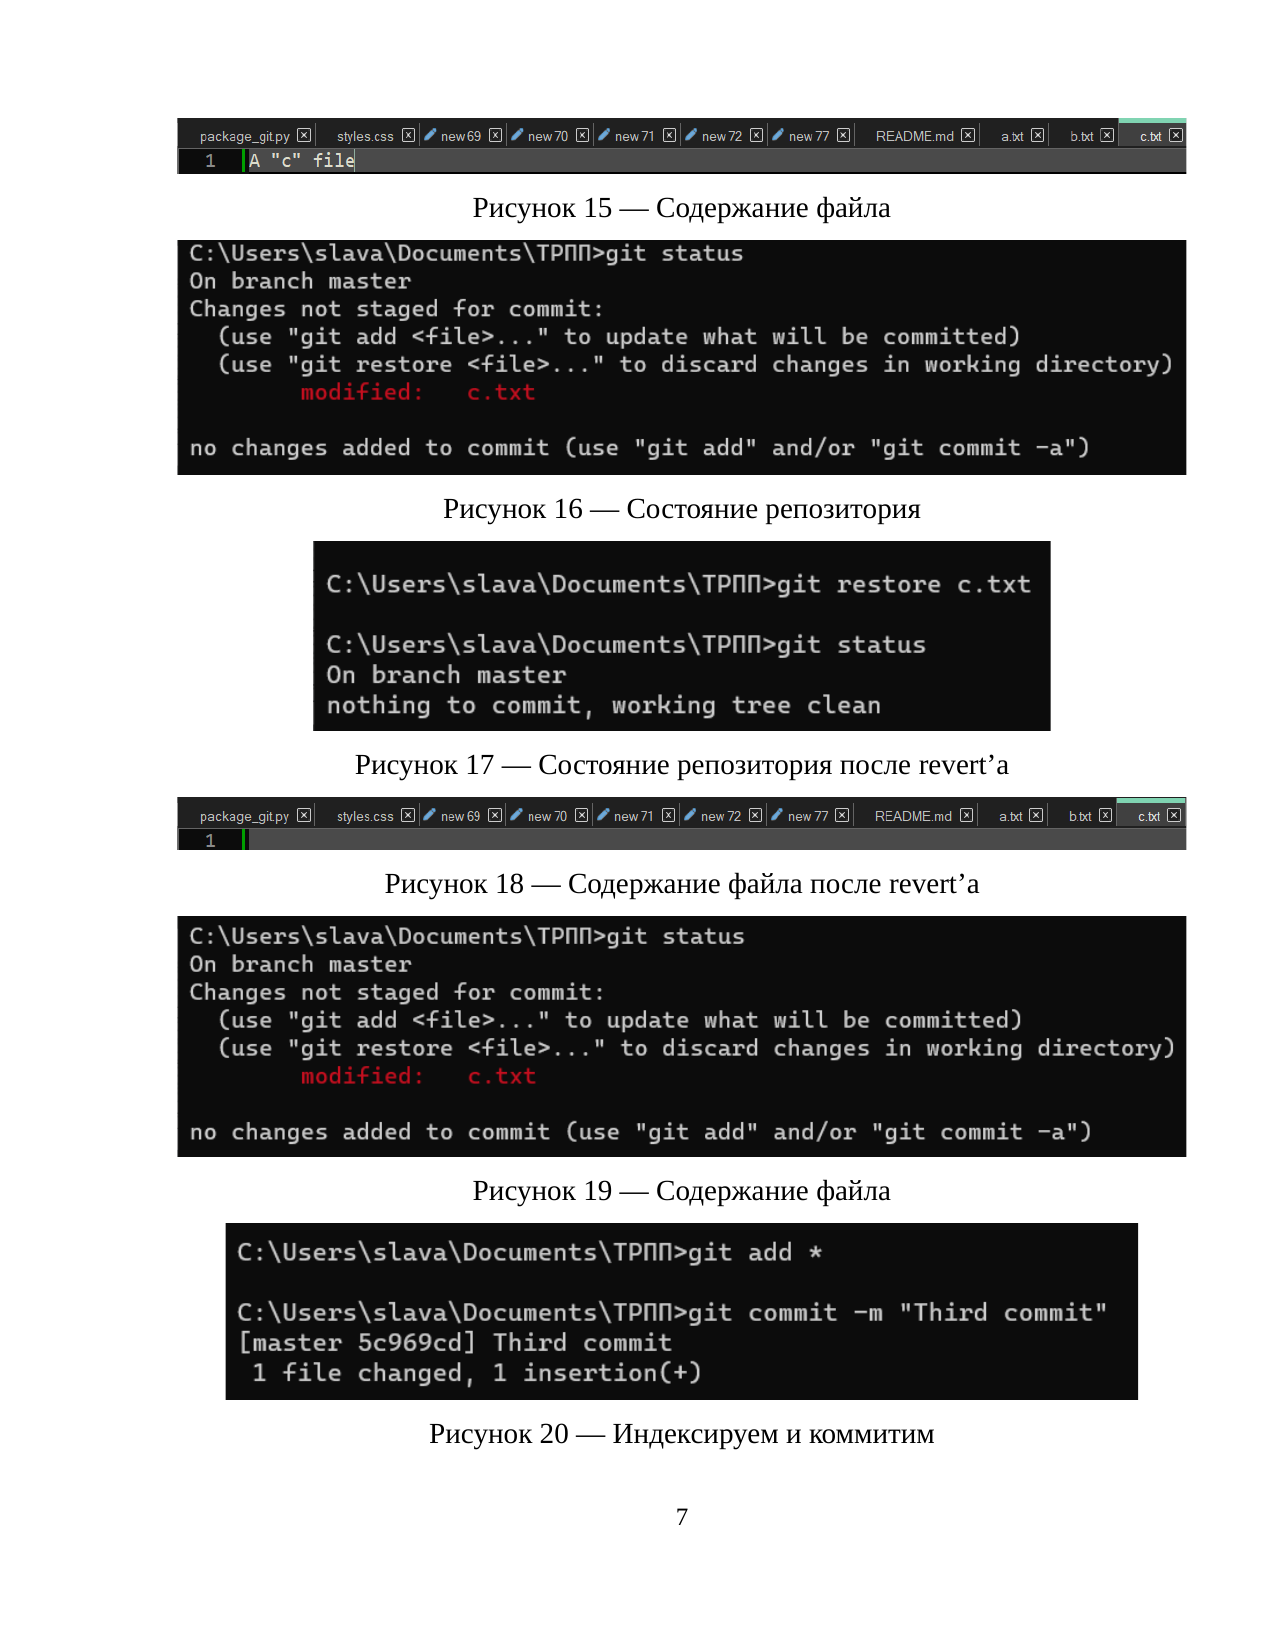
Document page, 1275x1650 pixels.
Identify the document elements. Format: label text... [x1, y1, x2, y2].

text Рисунок 15 — Содержание файла [177, 190, 1186, 223]
picture [177, 797, 1187, 850]
text Рисунок 20 — Индексируем и коммитим [177, 1416, 1186, 1450]
picture [177, 916, 1187, 1157]
text Рисунок 16 — Состояние репозитория [177, 491, 1186, 525]
picture [313, 541, 1051, 731]
picture [177, 240, 1187, 475]
picture [225, 1223, 1139, 1400]
picture [177, 118, 1187, 174]
text Рисунок 19 — Содержание файла [177, 1173, 1186, 1206]
text Рисунок 17 — Состояние репозитория после revert’а [177, 747, 1186, 781]
text Рисунок 18 — Содержание файла после revert’а [177, 866, 1186, 900]
